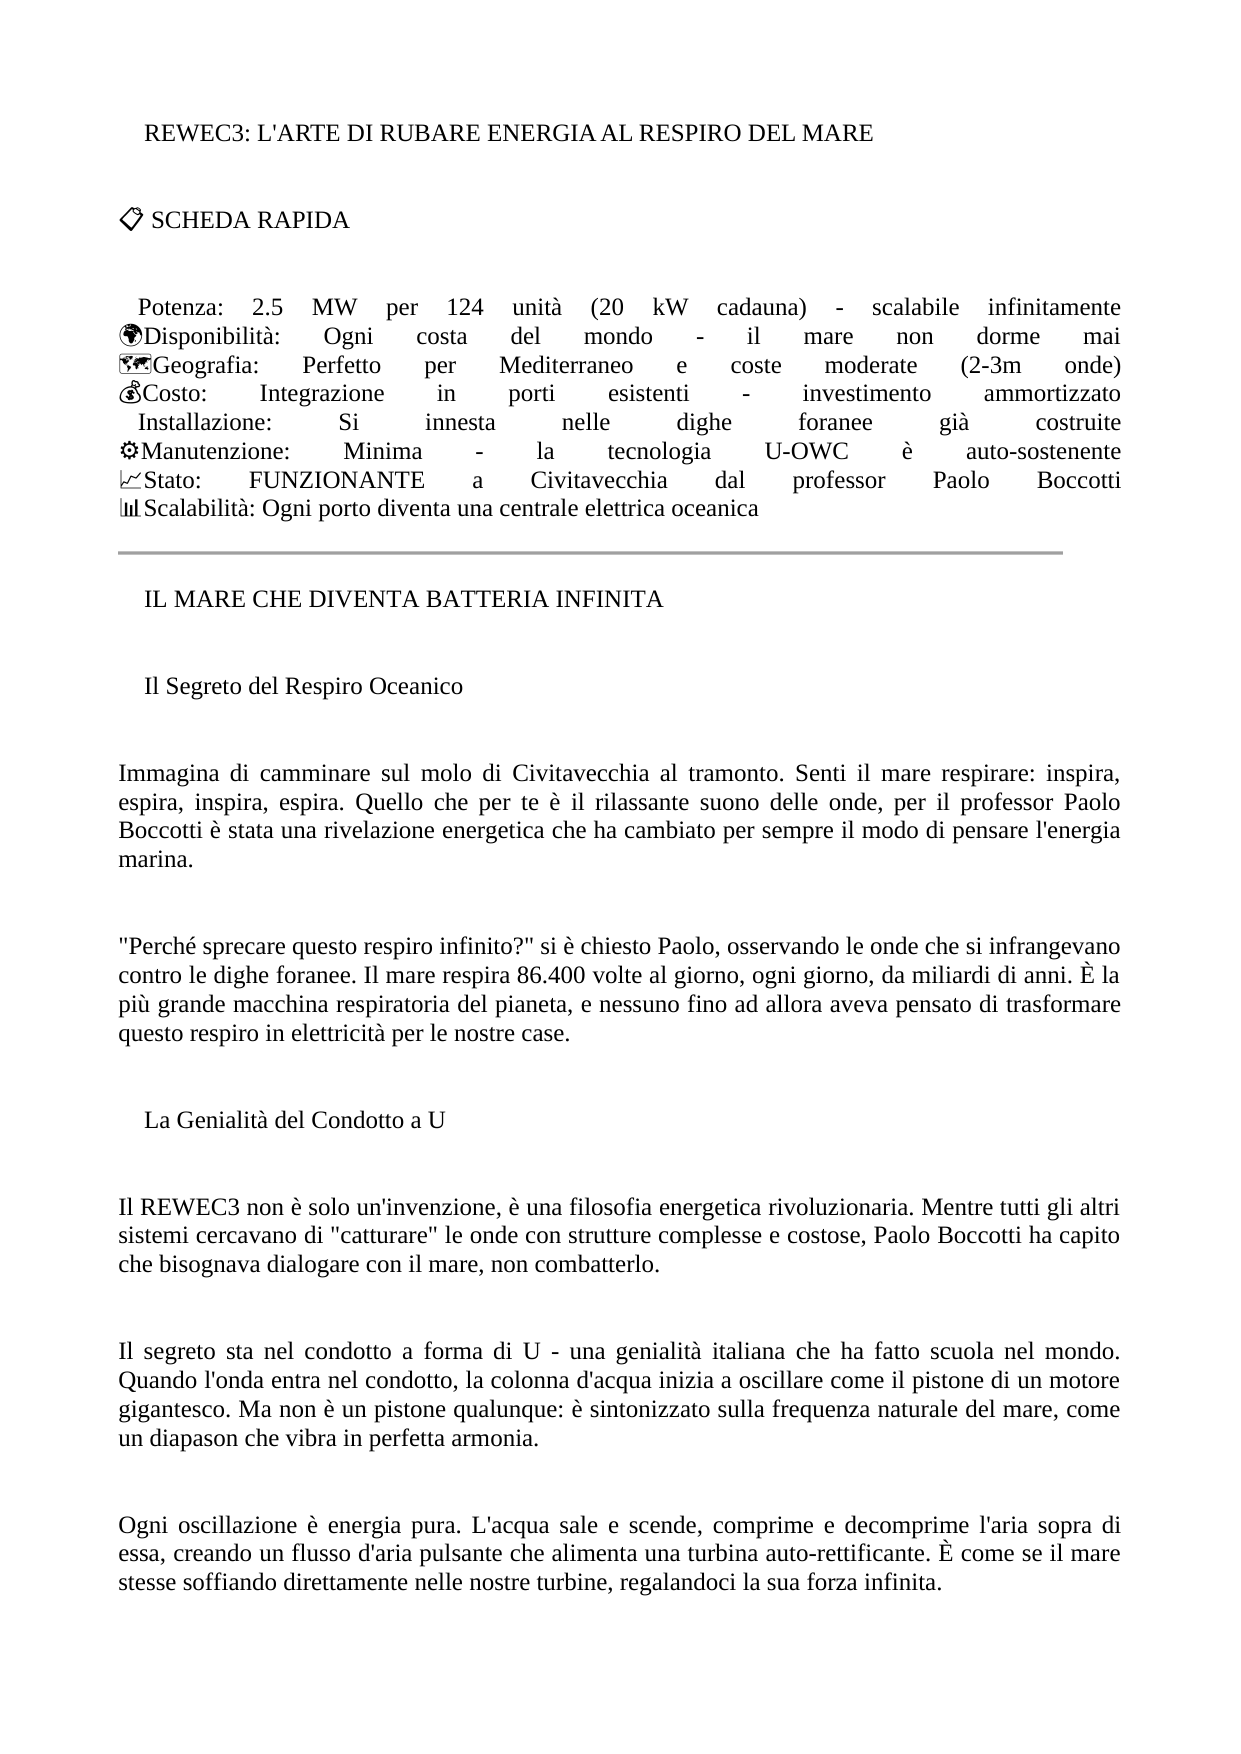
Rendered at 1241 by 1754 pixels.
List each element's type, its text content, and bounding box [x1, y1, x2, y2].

text Il segreto sta nel condotto a forma di U - una genialità italiana che ha fatto scuola nel mondo. Quando l'onda entra nel condotto, la colonna d'acqua inizia a oscillare come il pistone di un motore gigantesco. Ma non è un pistone qualunque: è sintonizzato sulla frequenza naturale del mare, come un diapason che vibra in perfetta armonia. [118, 1336, 1122, 1451]
subtitle 📋 SCHEDA RAPIDA [118, 205, 1122, 234]
text "Perché sprecare questo respiro infinito?" si è chiesto Paolo, osservando le onde che si infrangevano contro le dighe foranee. Il mare respira 86.400 volte al giorno, ogni giorno, da miliardi di anni. È la più grande macchina respiratoria del pianeta, e nessuno fino ad allora aveva pensato di trasformare questo respiro in elettricità per le nostre case. [118, 931, 1122, 1046]
text Ogni oscillazione è energia pura. L'acqua sale e scende, comprime e decomprime l'aria sopra di essa, creando un flusso d'aria pulsante che alimenta una turbina auto-rettificante. È come se il mare stesse soffiando direttamente nelle nostre turbine, regalandoci la sua forza infinita. [118, 1510, 1122, 1596]
subtitle 🌊 Il Segreto del Respiro Oceanico [118, 671, 1122, 700]
text Immagina di camminare sul molo di Civitavecchia al tramonto. Senti il mare respirare: inspira, espira, inspira, espira. Quello che per te è il rilassante suono delle onde, per il professor Paolo Boccotti è stata una rivelazione energetica che ha cambiato per sempre il modo di pensare l'energia marina. [118, 758, 1122, 873]
text 🔋Potenza: 2.5 MW per 124 unità (20 kW cadauna) - scalabile infinitamente 🌍Disponibilità: Ogni costa del mondo - il mare non dorme mai 🗺️Geografia: Perfetto per Mediterraneo e coste moderate (2-3m onde) 💰Costo: Integrazione in porti esistenti - investimento ammortizzato 🔧Installazione: Si innesta nelle dighe foranee già costruite ⚙️Manutenzione: Minima - la tecnologia U-OWC è auto-sostenente 📈Stato: FUNZIONANTE a Civitavecchia dal professor Paolo Boccotti 📊Scalabilità: Ogni porto diventa una centrale elettrica oceanica [118, 292, 1122, 522]
subtitle 🌊 REWEC3: L'ARTE DI RUBARE ENERGIA AL RESPIRO DEL MARE [118, 118, 1122, 147]
subtitle 📖 IL MARE CHE DIVENTA BATTERIA INFINITA [118, 584, 1122, 613]
subtitle 🔬 La Genialità del Condotto a U [118, 1105, 1122, 1133]
text Il REWEC3 non è solo un'invenzione, è una filosofia energetica rivoluzionaria. Mentre tutti gli altri sistemi cercavano di "catturare" le onde con strutture complesse e costose, Paolo Boccotti ha capito che bisognava dialogare con il mare, non combatterlo. [118, 1192, 1122, 1278]
